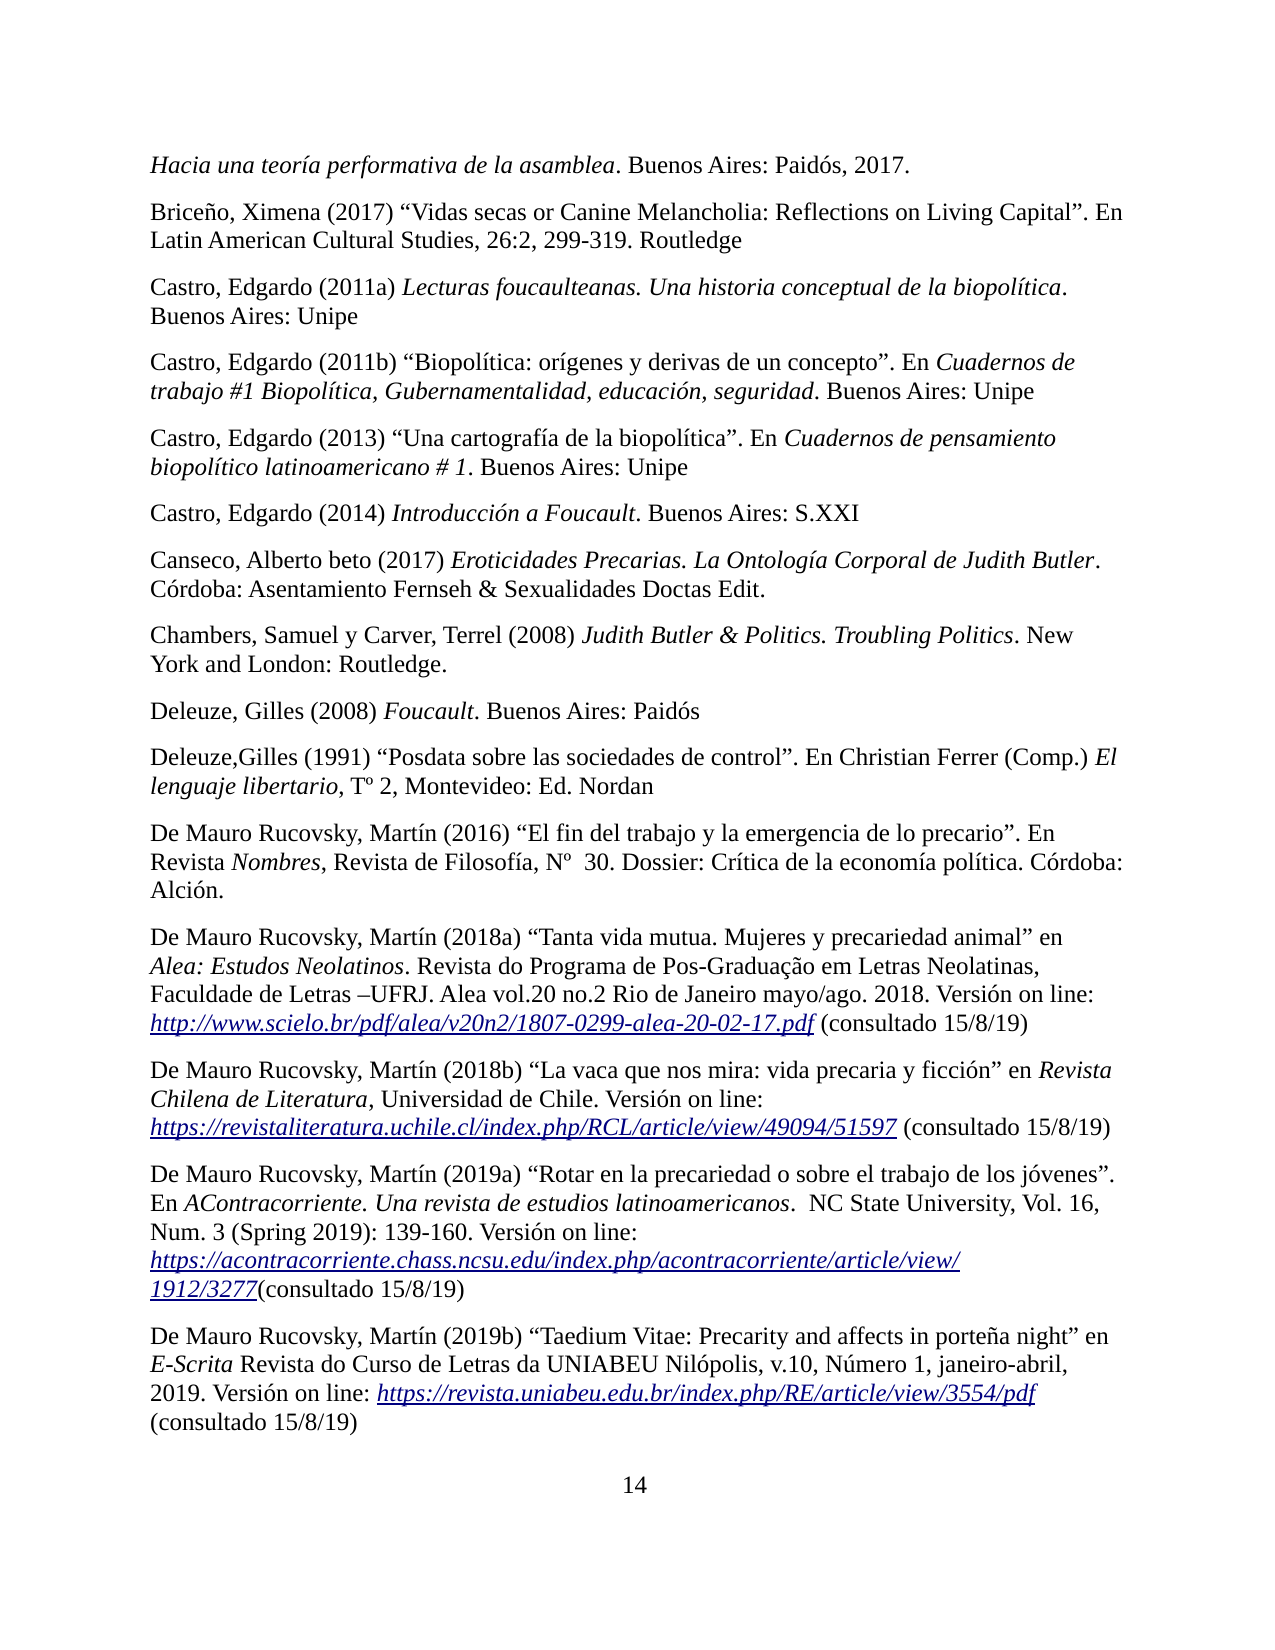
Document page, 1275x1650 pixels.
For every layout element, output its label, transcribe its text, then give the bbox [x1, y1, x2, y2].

text Castro, Edgardo (2011a) Lecturas foucaulteanas. Una historia conceptual de la biopolítica. Buenos Aires: Unipe [150, 272, 1125, 329]
text De Mauro Rucovsky, Martín (2018a) “Tanta vida mutua. Mujeres y precariedad animal” en Alea: Estudos Neolatinos. Revista do Programa de Pos-Graduação em Letras Neolatinas, Faculdade de Letras –UFRJ. Alea vol.20 no.2 Rio de Janeiro mayo/ago. 2018. Versión on line: http://www.scielo.br/pdf/alea/v20n2/1807-0299-alea-20-02-17.pdf (consultado 15/8/19) [150, 922, 1125, 1037]
text Castro, Edgardo (2011b) “Biopolítica: orígenes y derivas de un concepto”. En Cuadernos de trabajo #1 Biopolítica, Gubernamentalidad, educación, seguridad. Buenos Aires: Unipe [150, 347, 1125, 405]
text De Mauro Rucovsky, Martín (2019a) “Rotar en la precariedad o sobre el trabajo de los jóvenes”. En AContracorriente. Una revista de estudios latinoamericanos. NC State University, Vol. 16, Num. 3 (Spring 2019): 139-160. Versión on line: https://acontracorriente.chass.ncsu.edu/index.php/acontracorriente/article/view/1912/3277(consultado 15/8/19) [150, 1159, 1125, 1303]
text Castro, Edgardo (2014) Introducción a Foucault. Buenos Aires: S.XXI [150, 498, 1125, 527]
text Deleuze,Gilles (1991) “Posdata sobre las sociedades de control”. En Christian Ferrer (Comp.) El lenguaje libertario, Tº 2, Montevideo: Ed. Nordan [150, 742, 1125, 800]
text Castro, Edgardo (2013) “Una cartografía de la biopolítica”. En Cuadernos de pensamiento biopolítico latinoamericano # 1. Buenos Aires: Unipe [150, 423, 1125, 480]
text De Mauro Rucovsky, Martín (2016) “El fin del trabajo y la emergencia de lo precario”. En Revista Nombres, Revista de Filosofía, Nº 30. Dossier: Crítica de la economía política. Córdoba: Alción. [150, 818, 1125, 904]
text De Mauro Rucovsky, Martín (2018b) “La vaca que nos mira: vida precaria y ficción” en Revista Chilena de Literatura, Universidad de Chile. Versión on line: https://revistaliteratura.uchile.cl/index.php/RCL/article/view/49094/51597 (consultado 15/8/19) [150, 1055, 1125, 1141]
text Briceño, Ximena (2017) “Vidas secas or Canine Melancholia: Reflections on Living Capital”. En Latin American Cultural Studies, 26:2, 299-319. Routledge [150, 197, 1125, 254]
text Canseco, Alberto beto (2017) Eroticidades Precarias. La Ontología Corporal de Judith Butler. Córdoba: Asentamiento Fernseh & Sexualidades Doctas Edit. [150, 545, 1125, 602]
text Deleuze, Gilles (2008) Foucault. Buenos Aires: Paidós [150, 696, 1125, 724]
text Chambers, Samuel y Carver, Terrel (2008) Judith Butler & Politics. Troubling Politics. New York and London: Routledge. [150, 620, 1125, 678]
text Hacia una teoría performativa de la asamblea. Buenos Aires: Paidós, 2017. [150, 150, 1125, 179]
text De Mauro Rucovsky, Martín (2019b) “Taedium Vitae: Precarity and affects in porteña night” en E-Scrita Revista do Curso de Letras da UNIABEU Nilópolis, v.10, Número 1, janeiro-abril, 2019. Versión on line: https://revista.uniabeu.edu.br/index.php/RE/article/view/3554/pdf (consultado 15/8/19) [150, 1321, 1125, 1436]
